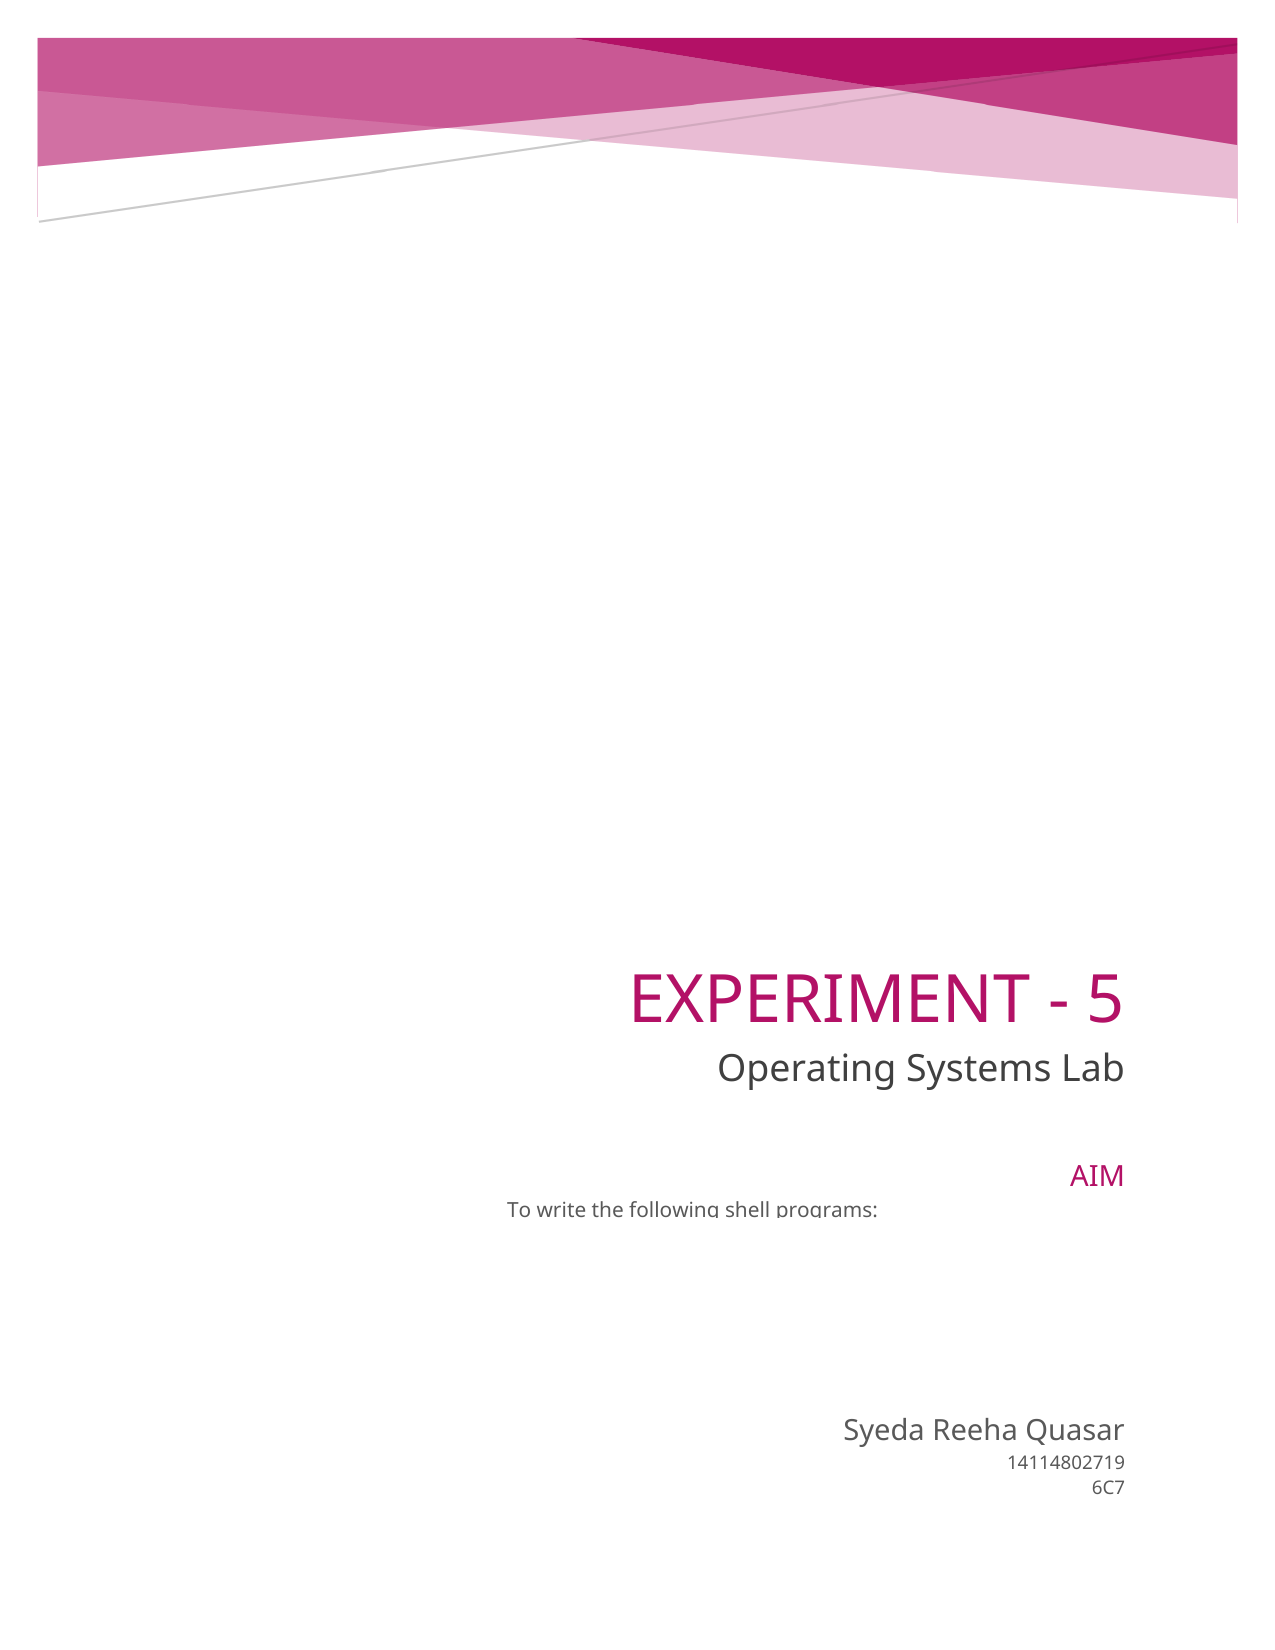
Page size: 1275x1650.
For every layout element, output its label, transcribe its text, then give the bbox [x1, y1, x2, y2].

text Operating Systems Lab [300, 1042, 1125, 1093]
text Syeda Reeha Quasar [300, 1409, 1125, 1449]
text 14114802719 [300, 1449, 1125, 1474]
text AIM [300, 1155, 1125, 1195]
text 6C7 [300, 1474, 1125, 1500]
text Experiment - 5 [300, 951, 1125, 1042]
text To write the following shell programs: [477, 1195, 1125, 1217]
